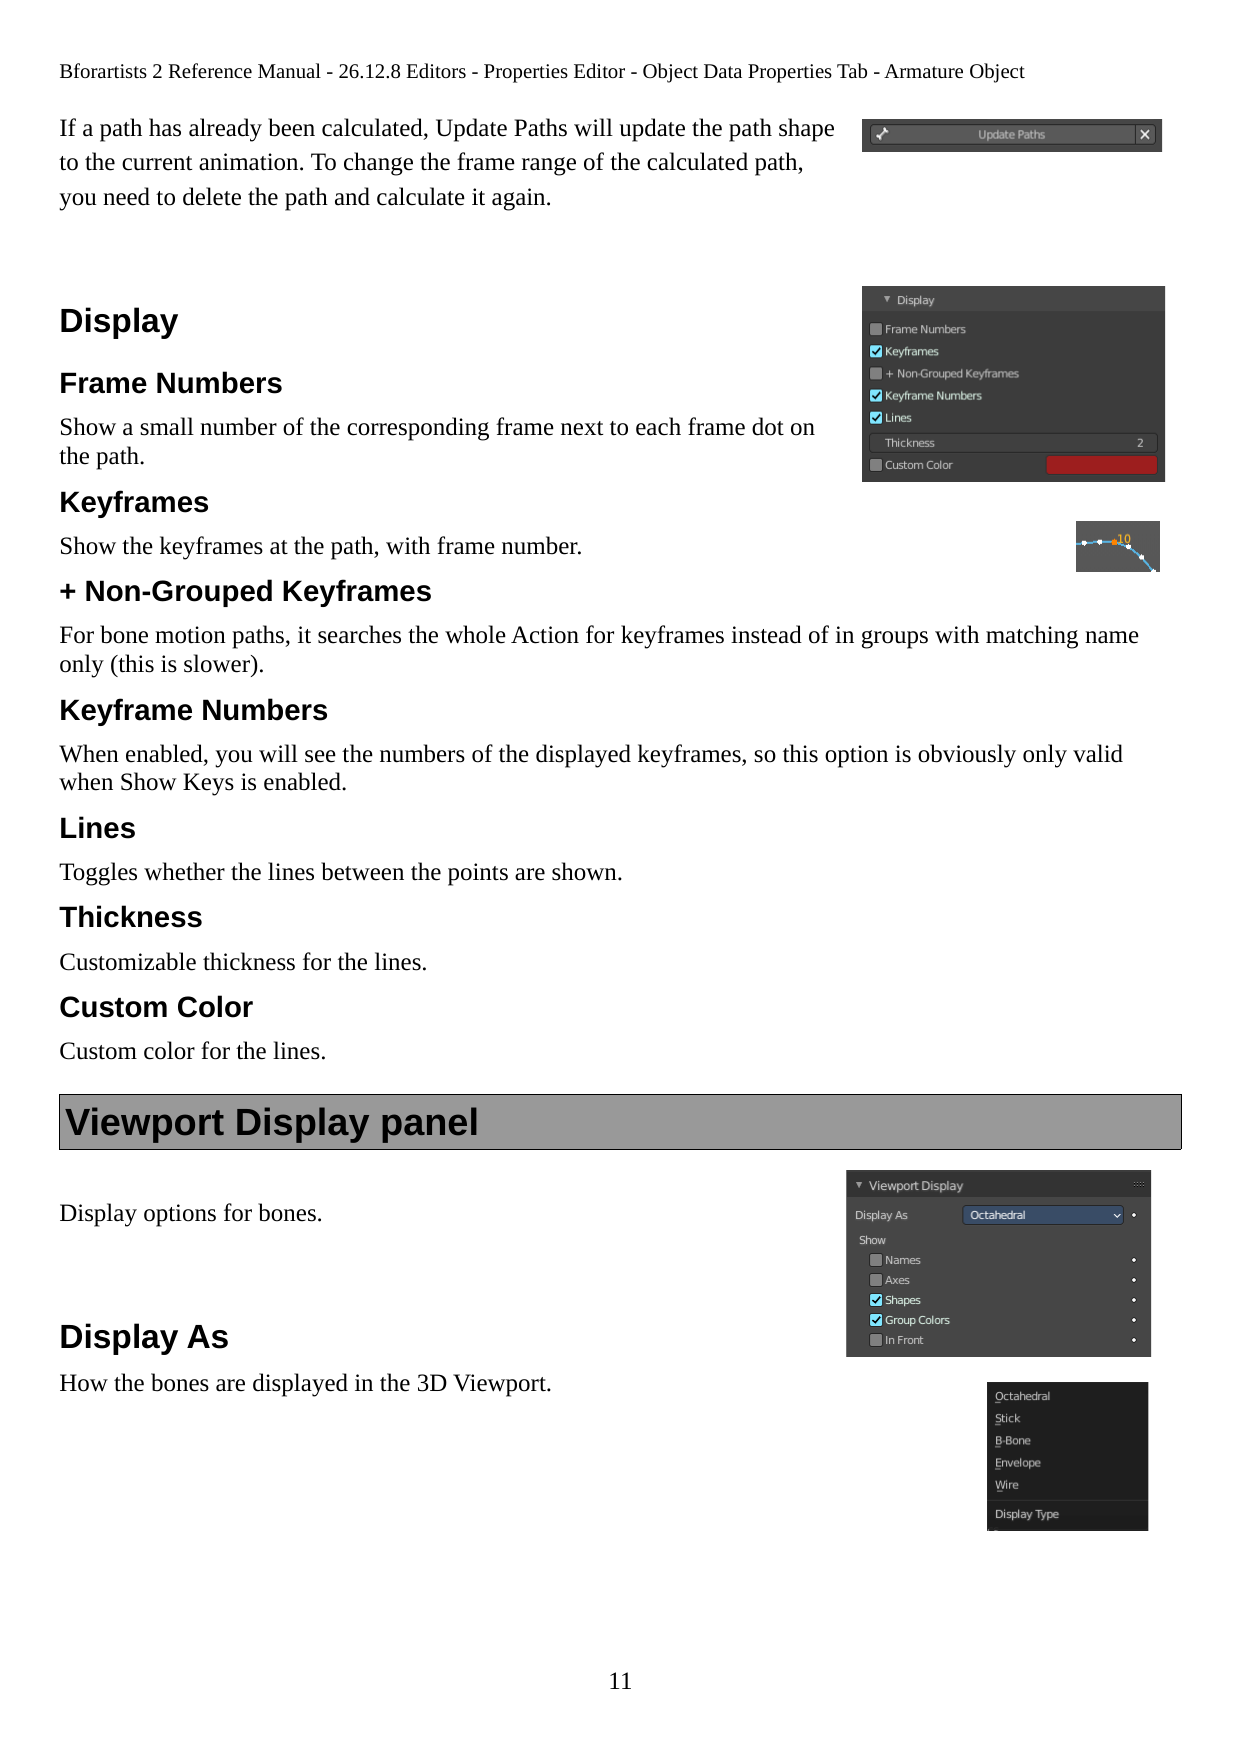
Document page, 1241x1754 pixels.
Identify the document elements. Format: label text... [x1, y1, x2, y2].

picture [846, 1170, 1152, 1357]
subtitle Display As [59, 1317, 846, 1356]
subtitle Display [59, 301, 862, 339]
subtitle Thickness [59, 900, 1181, 934]
text Toggles whether the lines between the points are shown. [59, 857, 1181, 886]
text How the bones are displayed in the 3D Viewport. [59, 1368, 1181, 1397]
subtitle Custom Color [59, 990, 1181, 1024]
text Show the keyframes at the path, with frame number. [59, 531, 1076, 559]
subtitle Frame Numbers [59, 366, 862, 400]
text Custom color for the lines. [59, 1036, 1181, 1065]
picture [862, 286, 1166, 482]
picture [1076, 521, 1160, 572]
subtitle Keyframe Numbers [59, 692, 1181, 726]
text Show a small number of the corresponding frame next to each frame dot on the path. [59, 412, 862, 470]
subtitle [1166, 366, 1181, 400]
text For bone motion paths, it searches the whole Action for keyframes instead of in groups with matching name only (this is slower). [59, 620, 1181, 678]
text If a path has already been calculated, Update Paths will update the path shape to the current animation. To change the frame range of the calculated path, you need to delete the path and calculate it again. [59, 113, 1181, 210]
subtitle Keyframes [59, 484, 1181, 518]
picture [987, 1382, 1149, 1531]
subtitle [1166, 301, 1181, 339]
table_header Viewport Display panel [60, 1095, 1181, 1149]
subtitle [1152, 1317, 1181, 1356]
subtitle Lines [59, 811, 1181, 844]
text Customizable thickness for the lines. [59, 947, 1181, 975]
text Display options for bones. [59, 1198, 846, 1227]
picture [862, 119, 1163, 152]
subtitle + Non-Grouped Keyframes [59, 574, 1181, 608]
text [1152, 1198, 1181, 1227]
text When enabled, you will see the numbers of the displayed keyframes, so this option is obviously only valid when Show Keys is enabled. [59, 739, 1181, 796]
